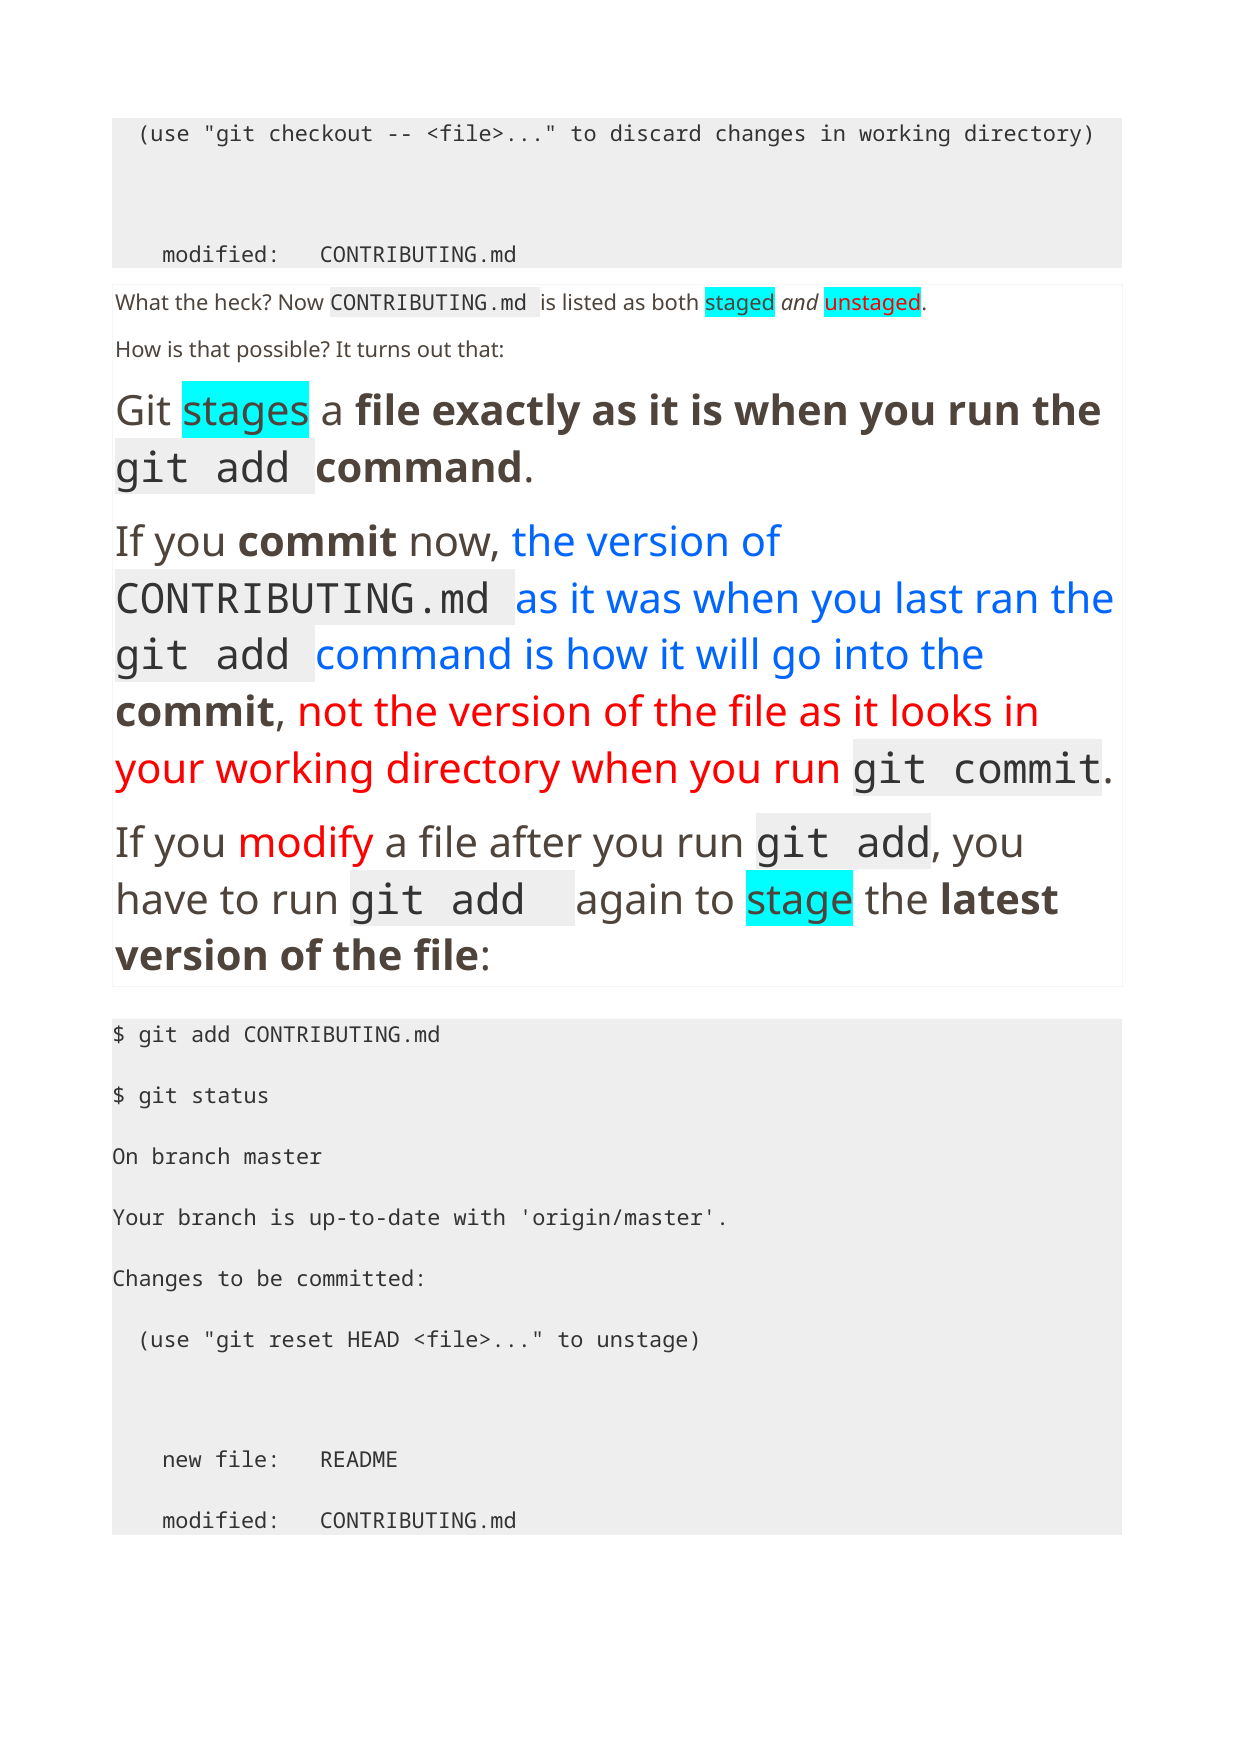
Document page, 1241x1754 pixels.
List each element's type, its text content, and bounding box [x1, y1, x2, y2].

text $ git add CONTRIBUTING.md [112, 1019, 1122, 1049]
text How is that possible? It turns out that: [113, 331, 1122, 364]
text (use "git reset HEAD <file>..." to unstage) [112, 1324, 1122, 1354]
text $ git status [112, 1080, 1122, 1110]
text modified: CONTRIBUTING.md [112, 238, 1122, 268]
text Your branch is up-to-date with 'origin/master'. [112, 1202, 1122, 1232]
text modified: CONTRIBUTING.md [112, 1506, 1122, 1535]
text If you commit now, the version of CONTRIBUTING.md as it was when you last ran the git add command is how it will go into the commit, not the version of the file as it looks in your working directory when you run git commit. [113, 509, 1122, 796]
text On branch master [112, 1141, 1122, 1171]
text new file: README [112, 1444, 1122, 1474]
text Git stages a file exactly as it is when you run the git add command. [113, 378, 1122, 494]
text Changes to be committed: [112, 1263, 1122, 1293]
text If you modify a file after you run git add, you have to run git add again to stage the latest version of the file: [113, 810, 1122, 986]
text (use "git checkout -- <file>..." to discard changes in working directory) [112, 118, 1122, 148]
text What the heck? Now CONTRIBUTING.md is listed as both staged and unstaged. [113, 285, 1122, 317]
